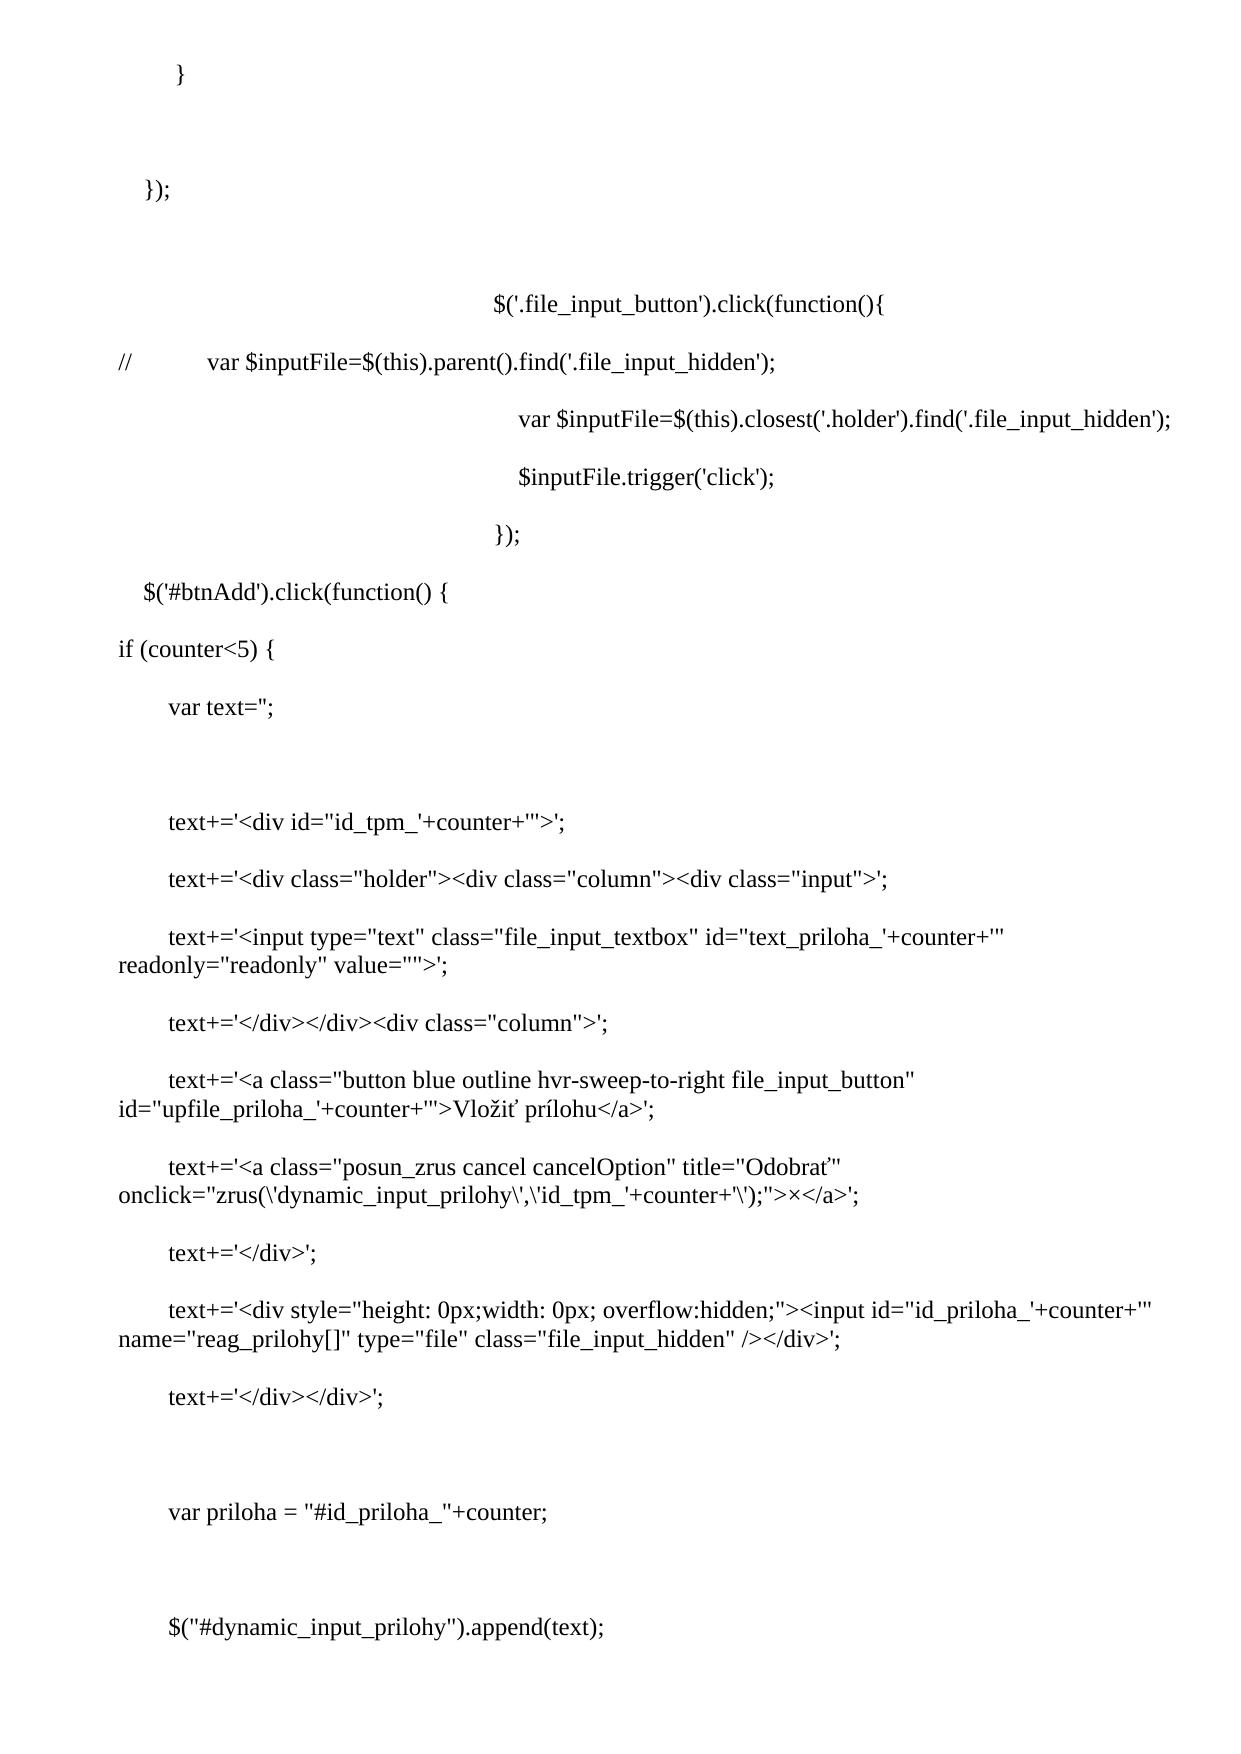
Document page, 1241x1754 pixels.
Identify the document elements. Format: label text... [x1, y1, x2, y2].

text text+='</div></div><div class="column">'; [118, 979, 1181, 1037]
text }); [118, 490, 1181, 548]
text $('#btnAdd').click(function() { [118, 548, 1181, 605]
text }); [118, 145, 1181, 203]
text var priloha = "#id_priloha_"+counter; [118, 1468, 1181, 1525]
text text+='<div class="holder"><div class="column"><div class="input">'; [118, 835, 1181, 893]
text var $inputFile=$(this).closest('.holder').find('.file_input_hidden'); [118, 375, 1181, 433]
text // var $inputFile=$(this).parent().find('.file_input_hidden'); [118, 318, 1181, 375]
text $("#dynamic_input_prilohy").append(text); [118, 1583, 1181, 1640]
text text+='</div>'; [118, 1209, 1181, 1267]
text text+='</div></div>'; [118, 1353, 1181, 1410]
text text+='<input type="text" class="file_input_textbox" id="text_priloha_'+counter+'" readonly="readonly" value="">'; [118, 893, 1181, 979]
text text+='<a class="posun_zrus cancel cancelOption" title="Odobrať" onclick="zrus(\'dynamic_input_prilohy\',\'id_tpm_'+counter+'\');">×</a>'; [118, 1123, 1181, 1209]
text var text=''; [118, 663, 1181, 720]
text if (counter<5) { [118, 605, 1181, 663]
text $inputFile.trigger('click'); [118, 433, 1181, 490]
text text+='<div id="id_tpm_'+counter+'">'; [118, 778, 1181, 835]
text text+='<div style="height: 0px;width: 0px; overflow:hidden;"><input id="id_priloha_'+counter+'" name="reag_prilohy[]" type="file" class="file_input_hidden" /></div>'; [118, 1267, 1181, 1353]
text $('.file_input_button').click(function(){ [118, 260, 1181, 318]
text } [118, 59, 1181, 88]
text text+='<a class="button blue outline hvr-sweep-to-right file_input_button" id="upfile_priloha_'+counter+'">Vložiť prílohu</a>'; [118, 1037, 1181, 1123]
